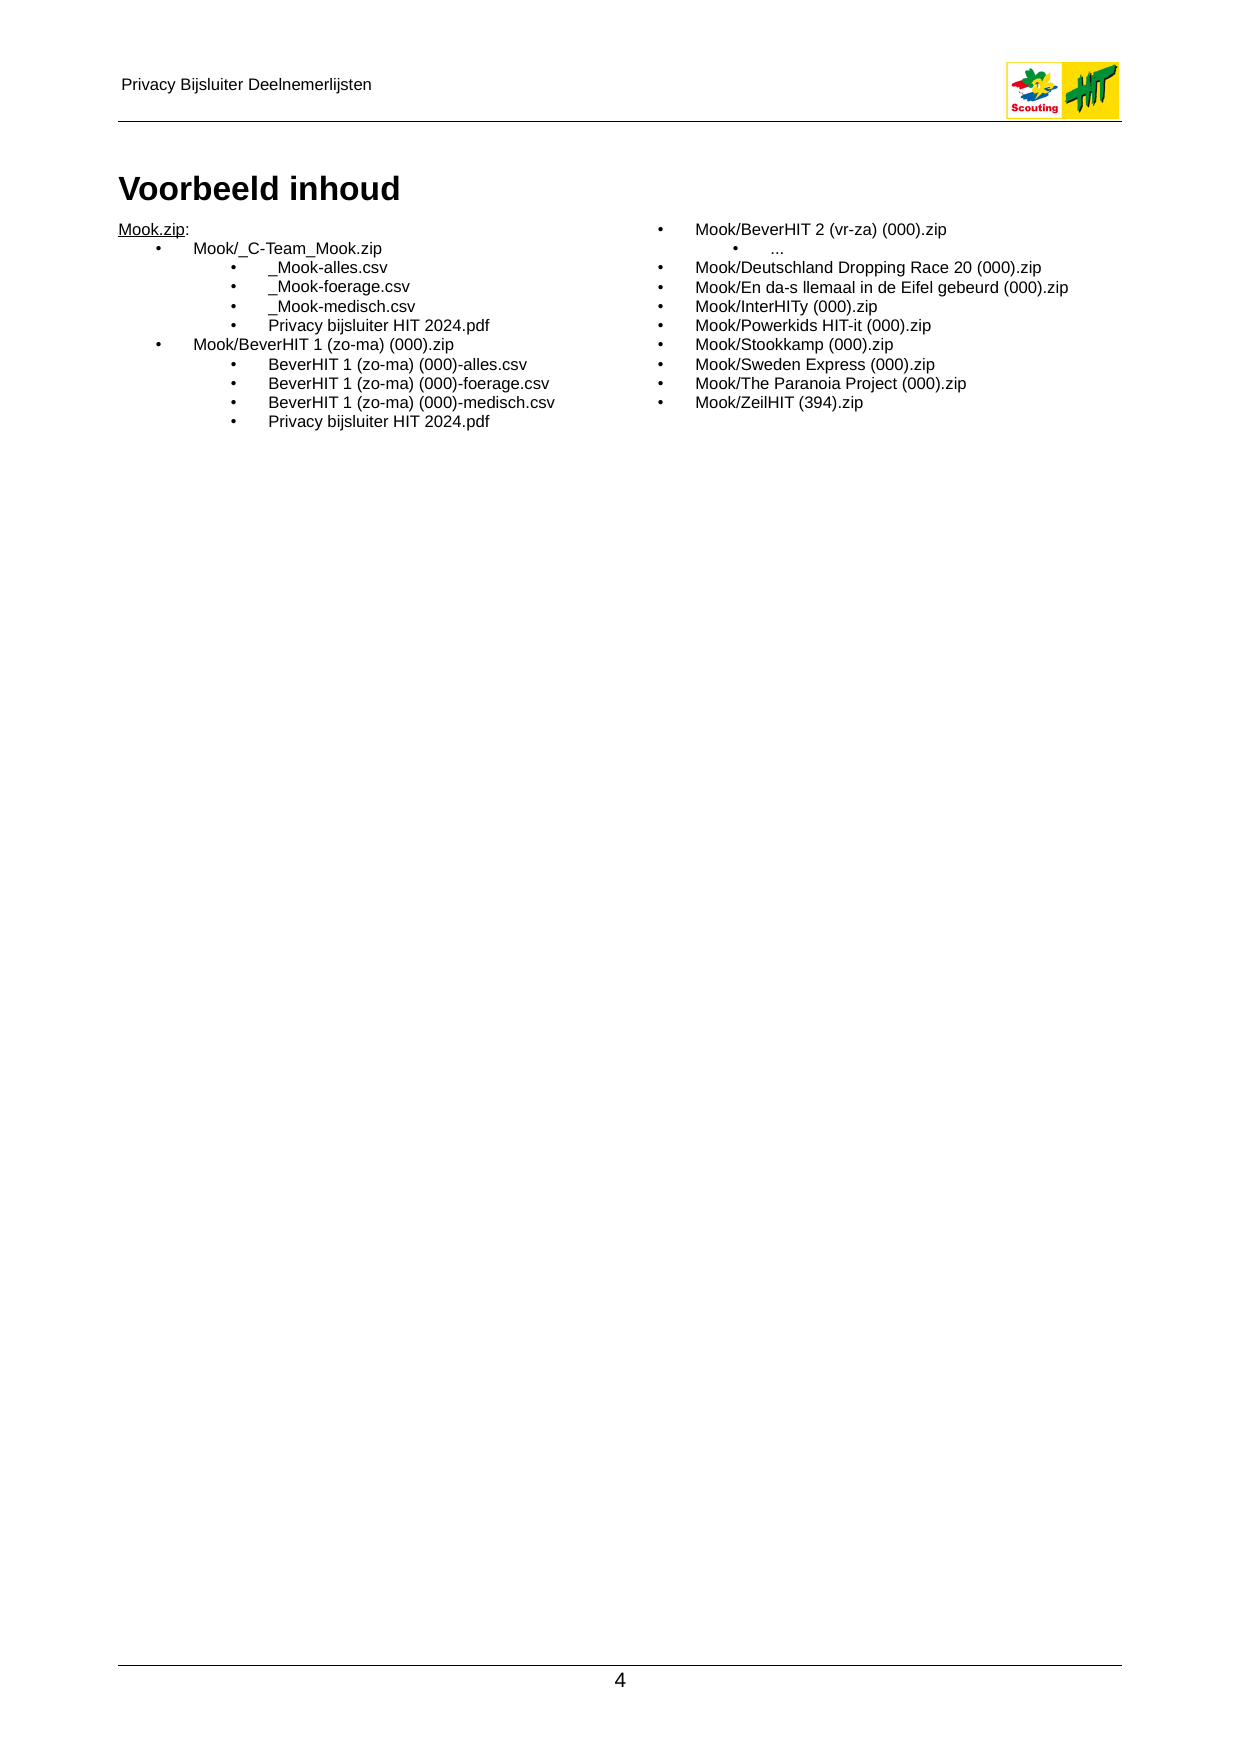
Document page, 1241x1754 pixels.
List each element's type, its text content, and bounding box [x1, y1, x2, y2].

picture [1006, 62, 1120, 119]
list _Mook-alles.csv [231, 258, 620, 277]
list BeverHIT 1 (zo-ma) (000)-alles.csv [231, 354, 620, 374]
list Mook/_C-Team_Mook.zip [156, 239, 620, 258]
list Mook/InterHITy (000).zip [658, 297, 1122, 316]
list Privacy bijsluiter HIT 2024.pdf [231, 316, 620, 335]
subtitle Voorbeeld inhoud [118, 168, 1122, 207]
list Mook/The Paranoia Project (000).zip [658, 374, 1122, 393]
list Mook/Sweden Express (000).zip [658, 354, 1122, 374]
list Mook/En da-s llemaal in de Eifel gebeurd (000).zip [658, 277, 1122, 297]
list Privacy bijsluiter HIT 2024.pdf [231, 412, 620, 431]
list _Mook-medisch.csv [231, 297, 620, 316]
list _Mook-foerage.csv [231, 277, 620, 297]
list BeverHIT 1 (zo-ma) (000)-medisch.csv [231, 393, 620, 412]
list Mook/Powerkids HIT-it (000).zip [658, 316, 1122, 335]
list Mook/BeverHIT 1 (zo-ma) (000).zip [156, 335, 620, 354]
list BeverHIT 1 (zo-ma) (000)-foerage.csv [231, 374, 620, 393]
list ... [733, 239, 1122, 258]
list Mook/ZeilHIT (394).zip [658, 393, 1122, 412]
text Mook.zip: [118, 219, 620, 239]
list Mook/Deutschland Dropping Race 20 (000).zip [658, 258, 1122, 277]
list Mook/Stookkamp (000).zip [658, 335, 1122, 354]
list Mook/BeverHIT 2 (vr-za) (000).zip [658, 219, 1122, 239]
